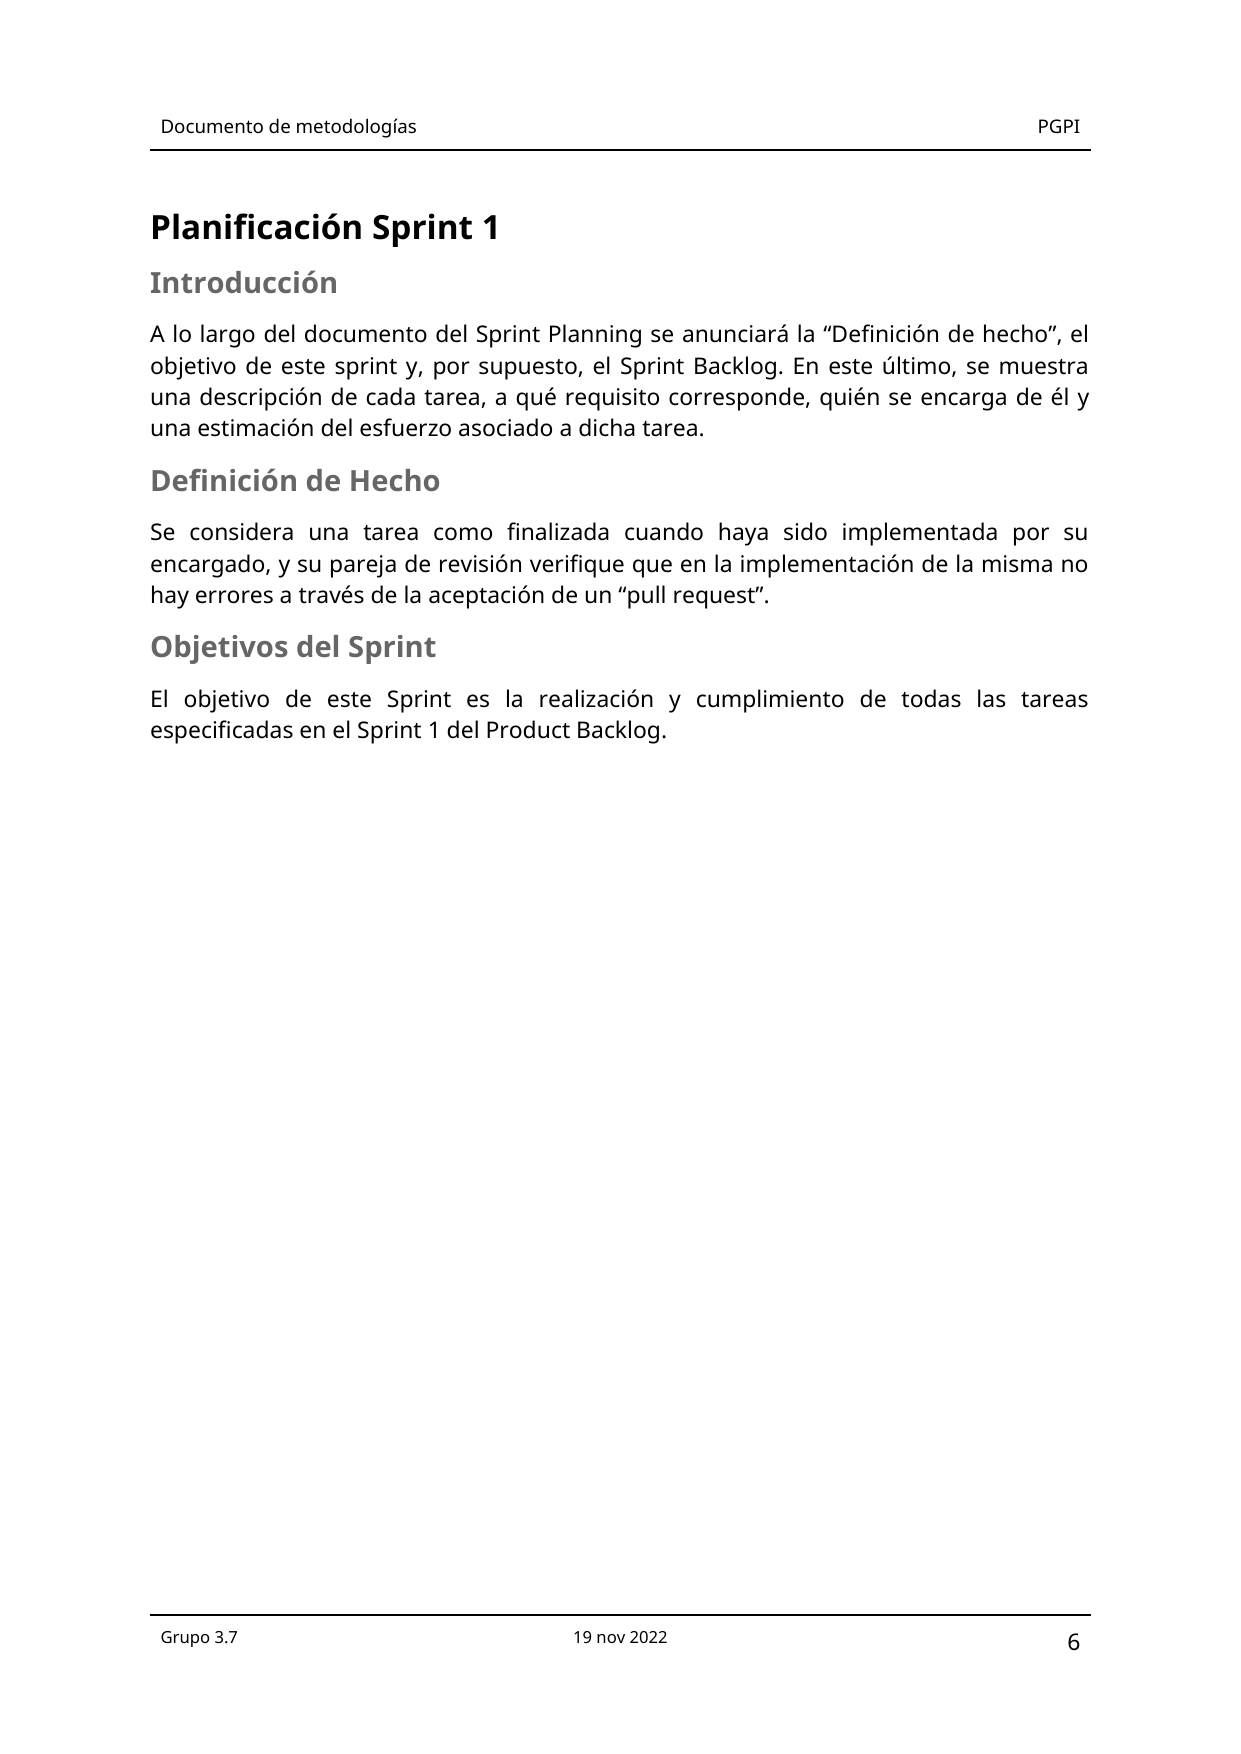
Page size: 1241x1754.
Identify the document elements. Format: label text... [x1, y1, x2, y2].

subtitle Introducción [150, 262, 1090, 302]
text Se considera una tarea como finalizada cuando haya sido implementada por su encargado, y su pareja de revisión verifique que en la implementación de la misma no hay errores a través de la aceptación de un “pull request”. [150, 516, 1090, 610]
text El objetivo de este Sprint es la realización y cumplimiento de todas las tareas especificadas en el Sprint 1 del Product Backlog. [150, 683, 1090, 746]
subtitle Objetivos del Sprint [150, 627, 1090, 666]
subtitle Definición de Hecho [150, 460, 1090, 500]
text A lo largo del documento del Sprint Planning se anunciará la “Definición de hecho”, el objetivo de este sprint y, por supuesto, el Sprint Backlog. En este último, se muestra una descripción de cada tarea, a qué requisito corresponde, quién se encarga de él y una estimación del esfuerzo asociado a dicha tarea. [150, 318, 1090, 443]
subtitle Planificación Sprint 1 [150, 204, 1090, 249]
